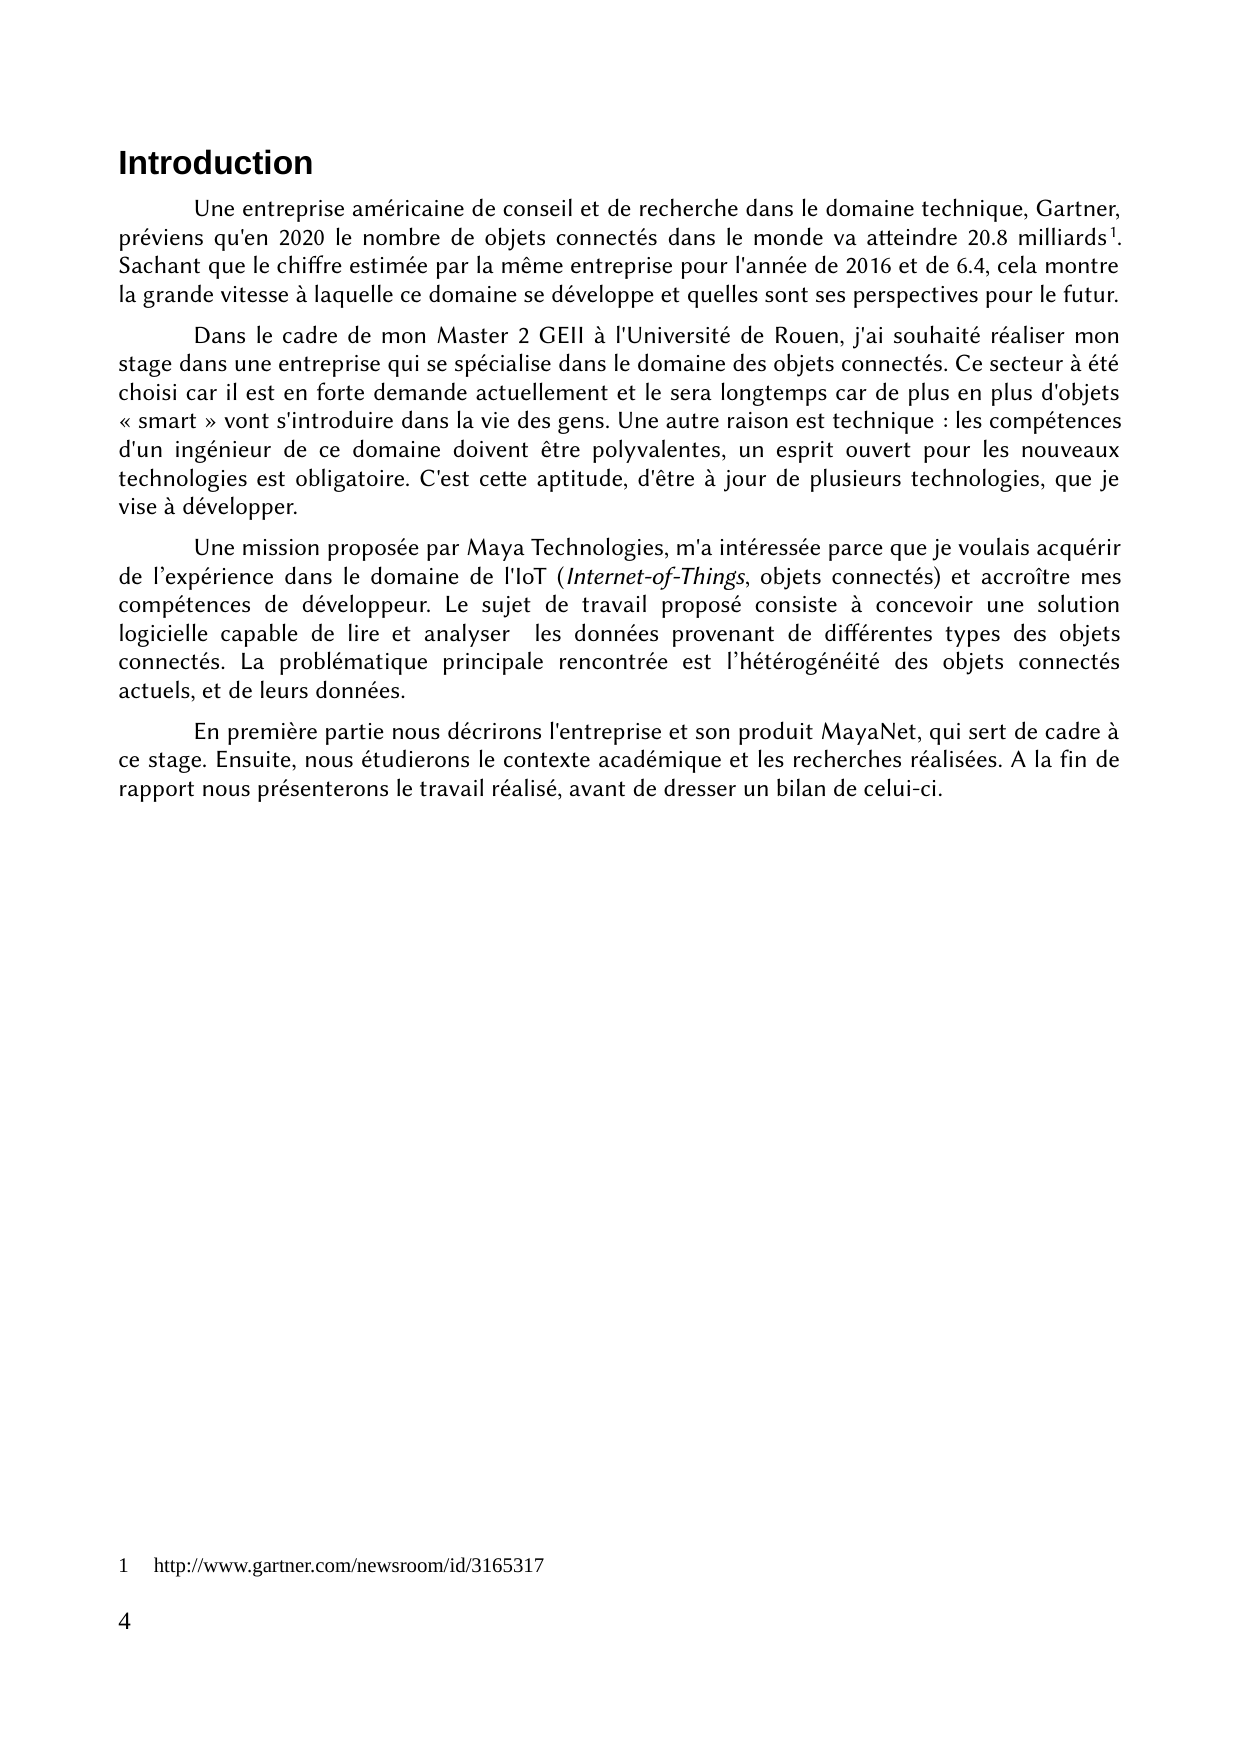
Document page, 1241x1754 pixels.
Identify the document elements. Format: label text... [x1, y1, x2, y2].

text En première partie nous décrirons l'entreprise et son produit MayaNet, qui sert de cadre à ce stage. Ensuite, nous étudierons le contexte académique et les recherches réalisées. A la fin de rapport nous présenterons le travail réalisé, avant de dresser un bilan de celui-ci. [118, 717, 1122, 803]
text Une entreprise américaine de conseil et de recherche dans le domaine technique, Gartner, préviens qu'en 2020 le nombre de objets connectés dans le monde va atteindre 20.8 milliards. Sachant que le chiffre estimée par la même entreprise pour l'année de 2016 et de 6.4, cela montre la grande vitesse à laquelle ce domaine se développe et quelles sont ses perspectives pour le futur. [118, 194, 1122, 308]
text http://www.gartner.com/newsroom/id/3165317 [118, 1553, 1122, 1577]
subtitle Introduction [118, 143, 1122, 182]
text Une mission proposée par Maya Technologies, m'a intéressée parce que je voulais acquérir de l’expérience dans le domaine de l'IoT (Internet-of-Things, objets connectés) et accroître mes compétences de développeur. Le sujet de travail proposé consiste à concevoir une solution logicielle capable de lire et analyser les données provenant de différentes types des objets connectés. La problématique principale rencontrée est l’hétérogénéité des objets connectés actuels, et de leurs données. [118, 533, 1122, 704]
text Dans le cadre de mon Master 2 GEII à l'Université de Rouen, j'ai souhaité réaliser mon stage dans une entreprise qui se spécialise dans le domaine des objets connectés. Ce secteur à été choisi car il est en forte demande actuellement et le sera longtemps car de plus en plus d'objets « smart » vont s'introduire dans la vie des gens. Une autre raison est technique : les compétences d'un ingénieur de ce domaine doivent être polyvalentes, un esprit ouvert pour les nouveaux technologies est obligatoire. C'est cette aptitude, d'être à jour de plusieurs technologies, que je vise à développer. [118, 321, 1122, 521]
